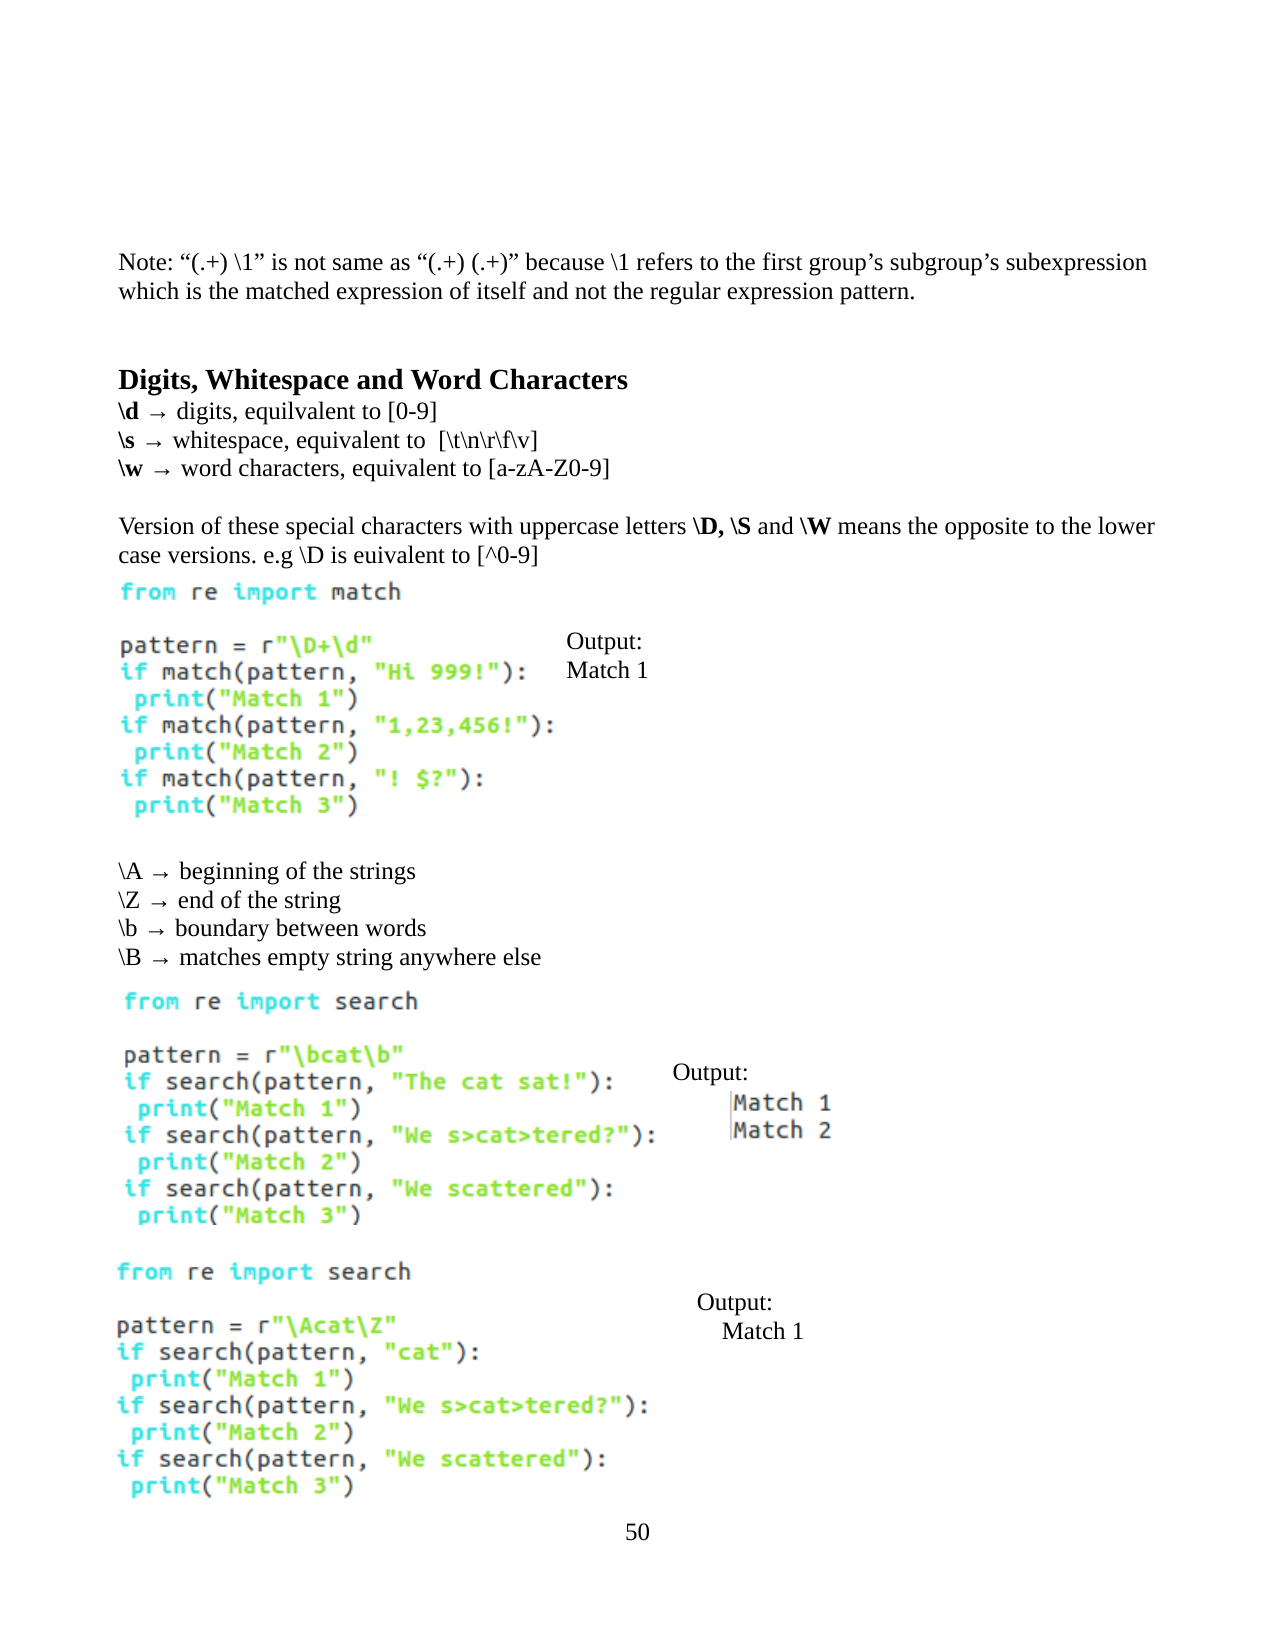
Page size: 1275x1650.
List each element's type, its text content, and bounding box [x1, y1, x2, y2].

text \B → matches empty string anywhere else [118, 942, 1157, 971]
text \Z → end of the string [118, 885, 1157, 913]
text Note: “(.+) \1” is not same as “(.+) (.+)” because \1 refers to the first group’s subgroup’s subexpression which is the matched expression of itself and not the regular expression pattern. [118, 247, 1157, 305]
text \b → boundary between words [118, 913, 1157, 942]
text \w → word characters, equivalent to [a-zA-Z0-9] [118, 453, 1157, 482]
text Match 1 [567, 655, 1157, 683]
text Version of these special characters with uppercase letters \D, \S and \W means the opposite to the lower case versions. e.g \D is euivalent to [^0-9] [118, 511, 1157, 568]
text \A → beginning of the strings [118, 856, 1157, 885]
text Match 1 [697, 1316, 1157, 1345]
text [118, 1057, 125, 1086]
text Output: [673, 1057, 1157, 1086]
text Digits, Whitespace and Word Characters [118, 362, 1157, 396]
text Output: [567, 626, 1157, 655]
text \s → whitespace, equivalent to [\t\n\r\f\v] [118, 425, 1157, 453]
text \d → digits, equilvalent to [0-9] [118, 396, 1157, 425]
text Output: [697, 1287, 1157, 1316]
